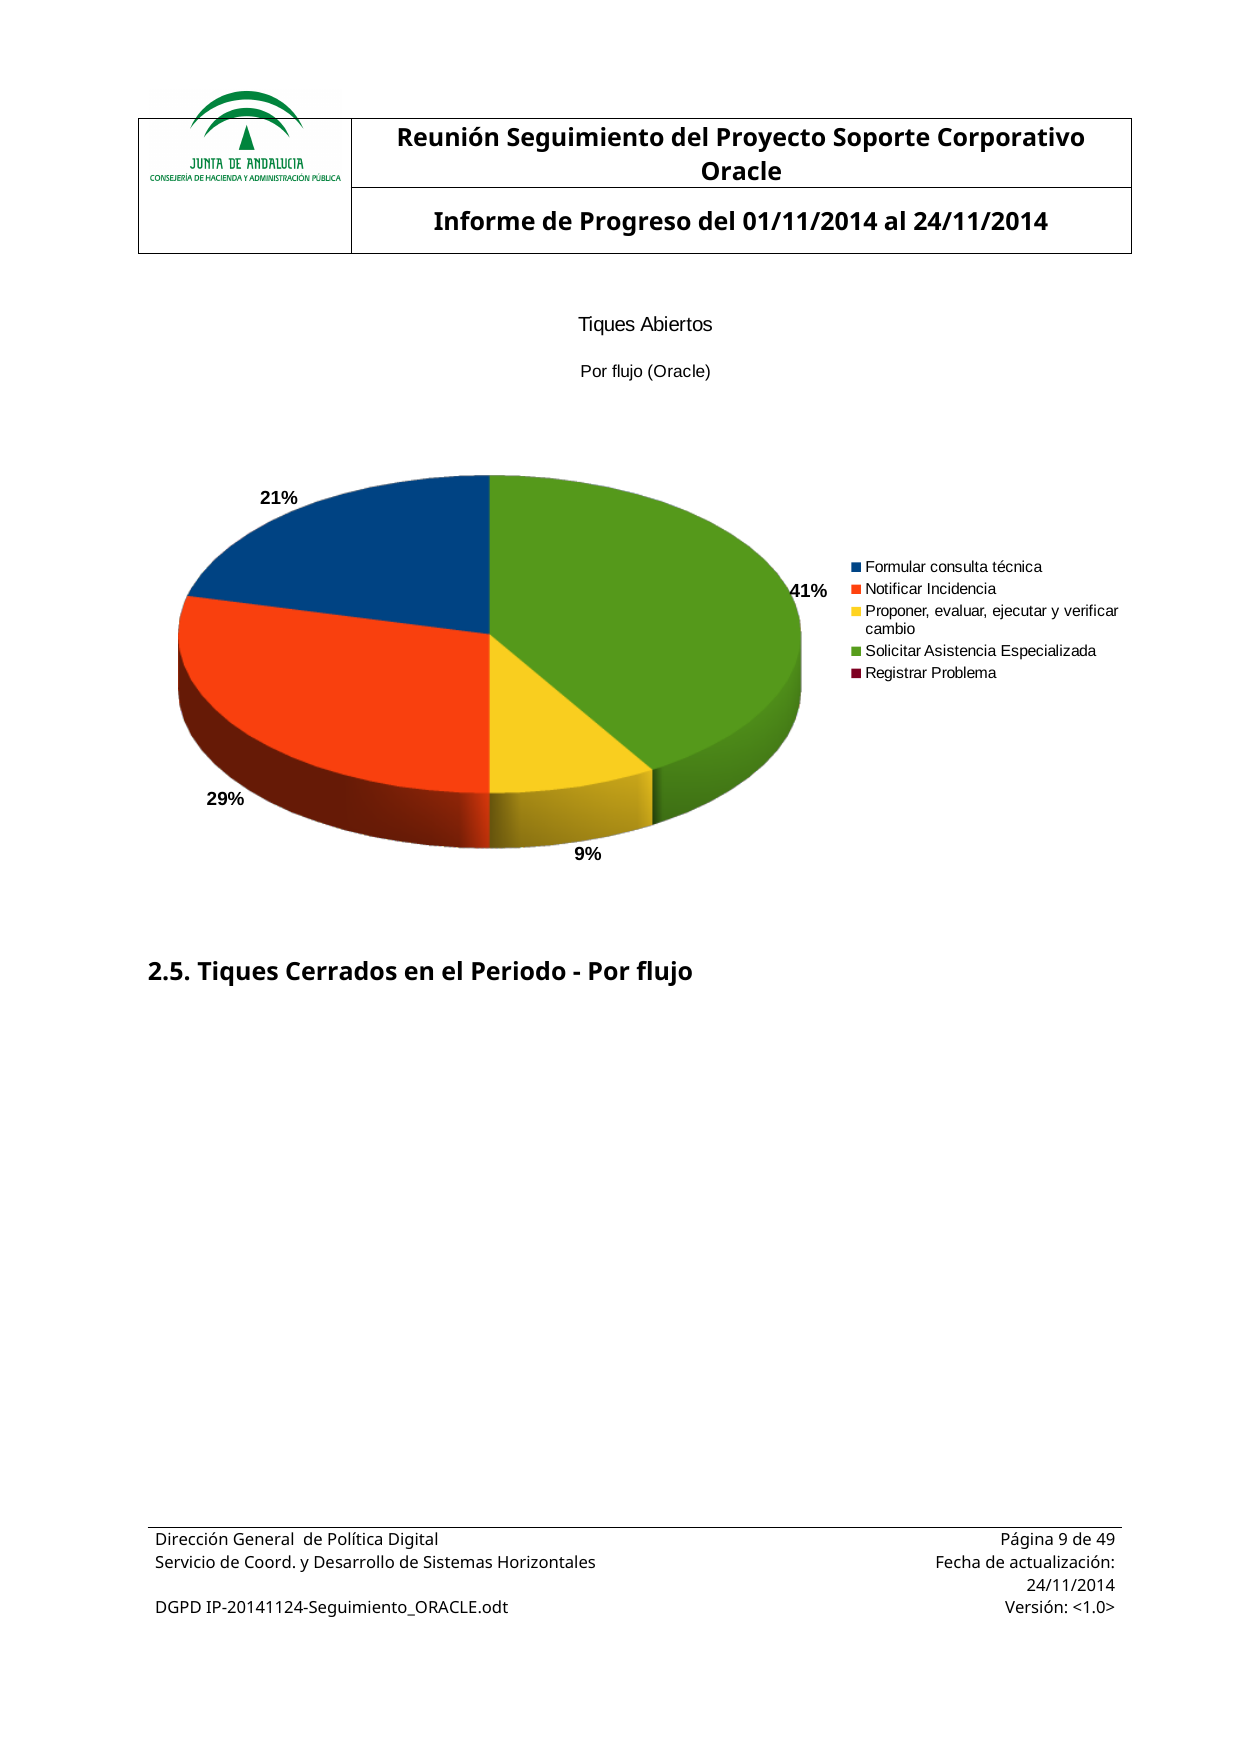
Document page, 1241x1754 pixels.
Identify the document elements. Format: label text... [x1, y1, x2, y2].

picture [149, 119, 342, 182]
picture [149, 89, 342, 118]
subtitle Tiques Cerrados en el Periodo - Por flujo [148, 265, 1122, 987]
